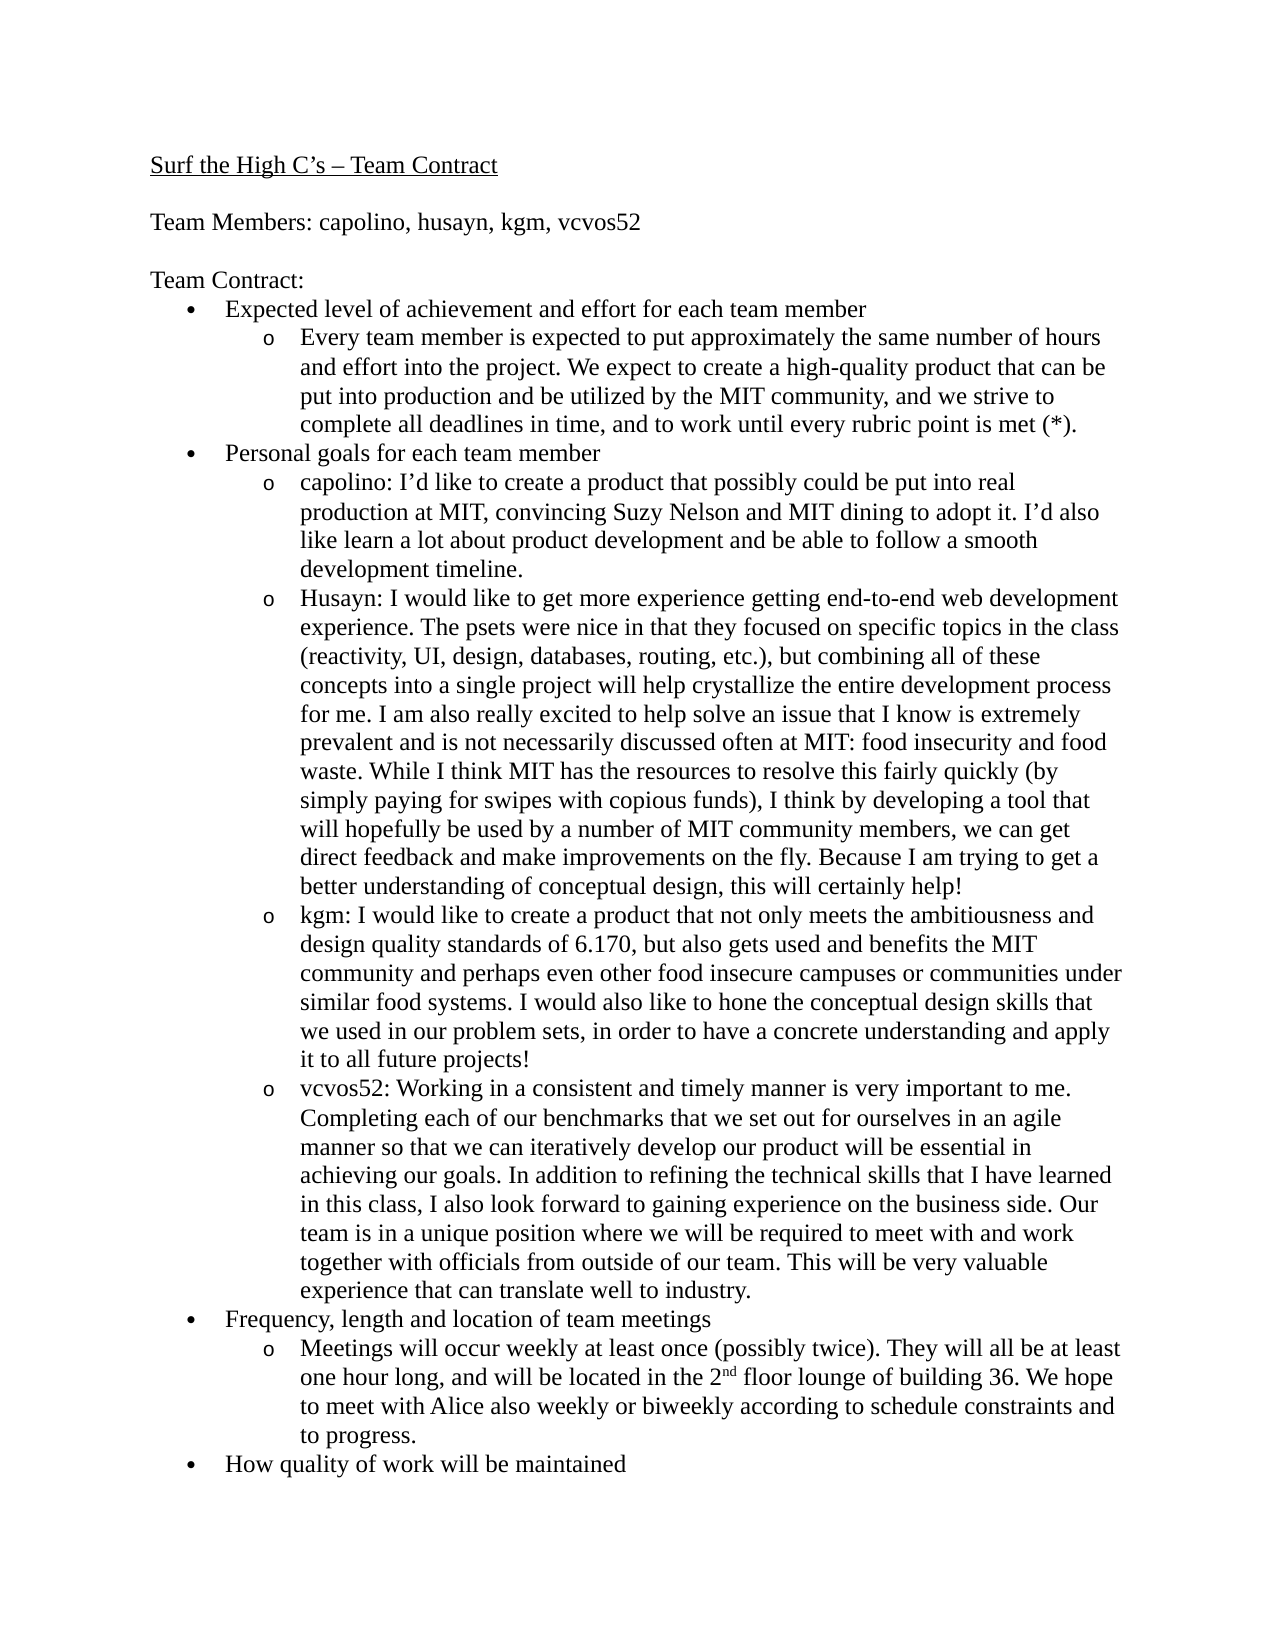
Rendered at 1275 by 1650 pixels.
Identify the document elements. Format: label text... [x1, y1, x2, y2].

list Every team member is expected to put approximately the same number of hours and effort into the project. We expect to create a high-quality product that can be put into production and be utilized by the MIT community, and we strive to complete all deadlines in time, and to work until every rubric point is met (*). [262, 322, 1125, 438]
list Meetings will occur weekly at least once (possibly twice). They will all be at least one hour long, and will be located in the 2nd floor lounge of building 36. We hope to meet with Alice also weekly or biweekly according to schedule constraints and to progress. [262, 1333, 1125, 1449]
list kgm: I would like to create a product that not only meets the ambitiousness and design quality standards of 6.170, but also gets used and benefits the MIT community and perhaps even other food insecure campuses or communities under similar food systems. I would also like to hone the conceptual design skills that we used in our problem sets, in order to have a concrete understanding and apply it to all future projects! [262, 900, 1125, 1073]
list How quality of work will be maintained [187, 1449, 1125, 1477]
list Expected level of achievement and effort for each team member [187, 294, 1125, 322]
list Frequency, length and location of team meetings [187, 1304, 1125, 1333]
text Team Contract: [150, 265, 1125, 294]
list vcvos52: Working in a consistent and timely manner is very important to me. Completing each of our benchmarks that we set out for ourselves in an agile manner so that we can iteratively develop our product will be essential in achieving our goals. In addition to refining the technical skills that I have learned in this class, I also look forward to gaining experience on the business side. Our team is in a unique position where we will be required to meet with and work together with officials from outside of our team. This will be very valuable experience that can translate well to industry. [262, 1073, 1125, 1304]
list capolino: I’d like to create a product that possibly could be put into real production at MIT, convincing Suzy Nelson and MIT dining to adopt it. I’d also like learn a lot about product development and be able to follow a smooth development timeline. [262, 467, 1125, 583]
text Team Members: capolino, husayn, kgm, vcvos52 [150, 207, 1125, 236]
list Husayn: I would like to get more experience getting end-to-end web development experience. The psets were nice in that they focused on specific topics in the class (reactivity, UI, design, databases, routing, etc.), but combining all of these concepts into a single project will help crystallize the entire development process for me. I am also really excited to help solve an issue that I know is extremely prevalent and is not necessarily discussed often at MIT: food insecurity and food waste. While I think MIT has the resources to resolve this fairly quickly (by simply paying for swipes with copious funds), I think by developing a tool that will hopefully be used by a number of MIT community members, we can get direct feedback and make improvements on the fly. Because I am trying to get a better understanding of conceptual design, this will certainly help! [262, 583, 1125, 900]
list Personal goals for each team member [187, 438, 1125, 467]
text Surf the High C’s – Team Contract [150, 150, 1125, 179]
